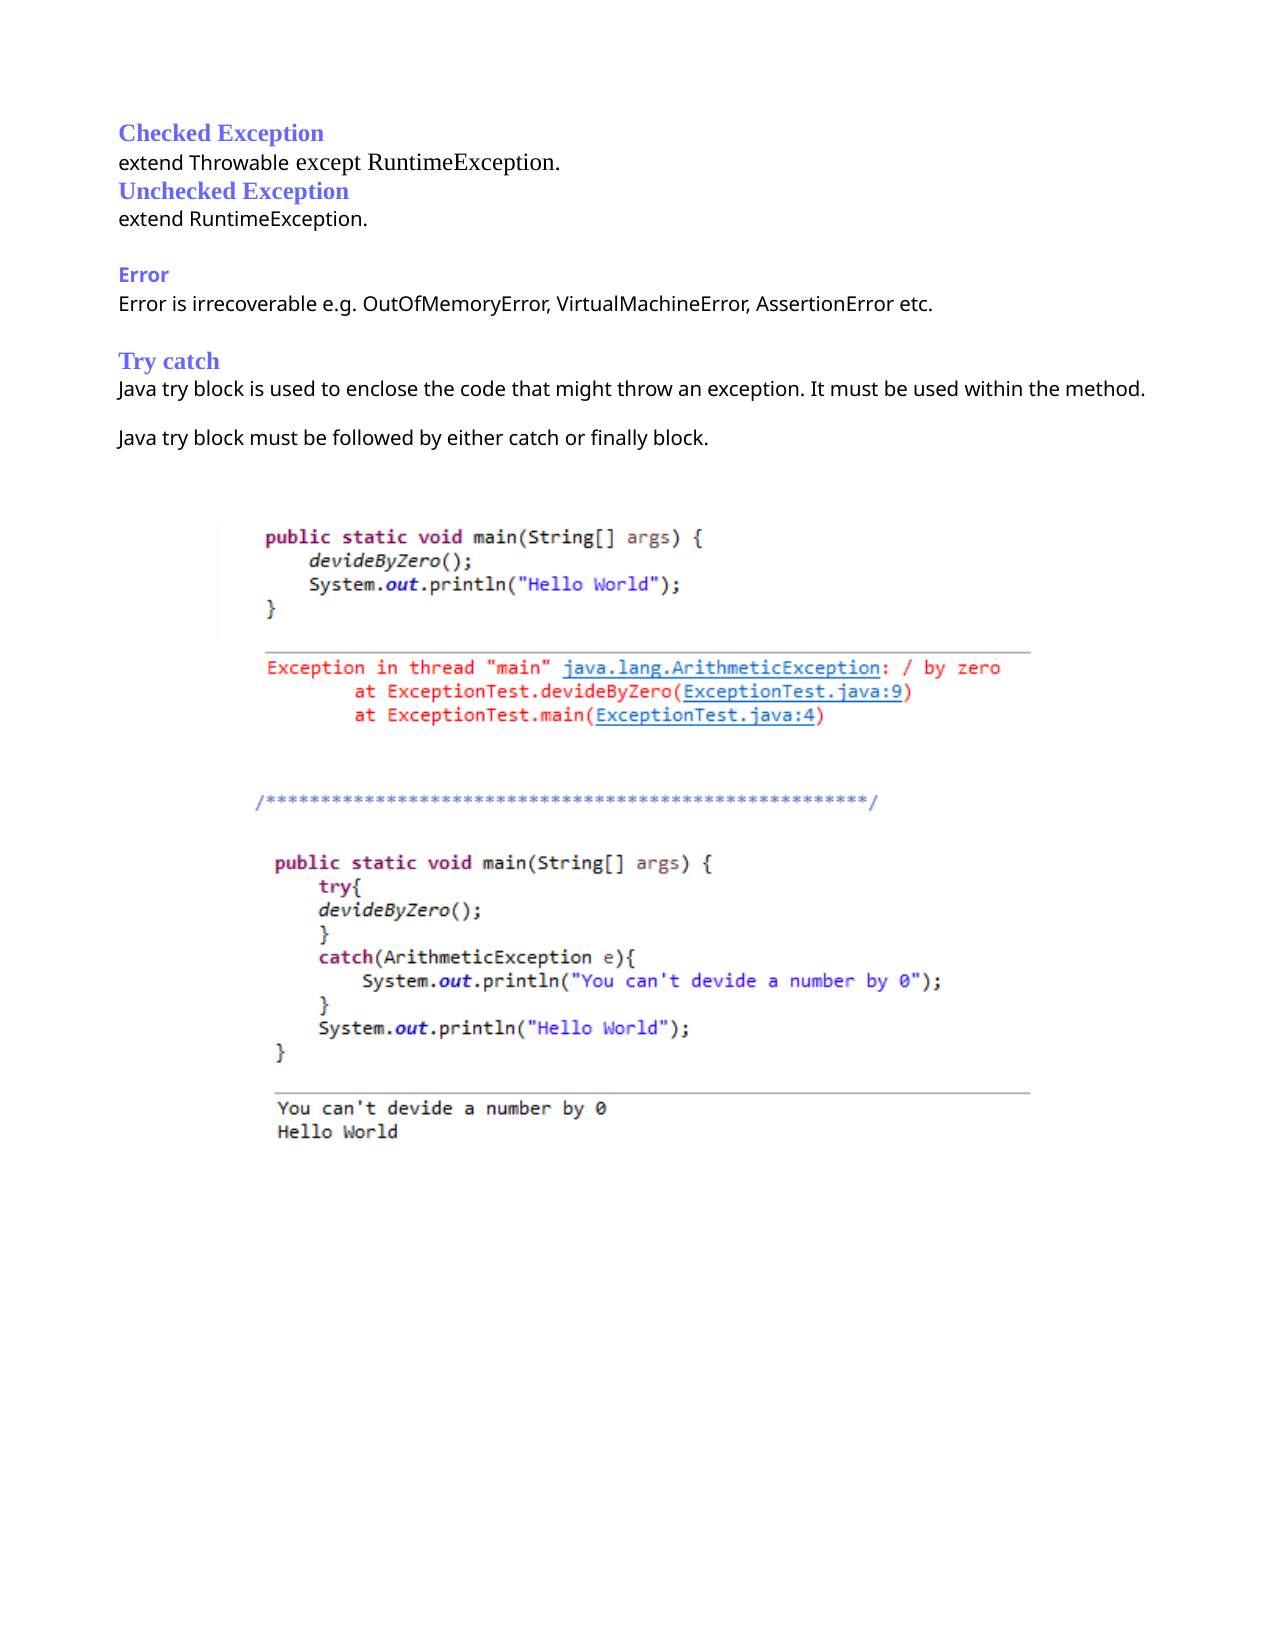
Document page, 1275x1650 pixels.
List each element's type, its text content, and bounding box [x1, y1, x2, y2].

text Java try block must be followed by either catch or finally block. [118, 415, 1157, 451]
text Error is irrecoverable e.g. OutOfMemoryError, VirtualMachineError, AssertionError etc. [118, 288, 1157, 317]
text extend Throwable except RuntimeException. [118, 147, 1157, 176]
text Error [118, 260, 1157, 288]
text extend RuntimeException. [118, 205, 1157, 233]
text Try catch [118, 346, 1157, 375]
text Checked Exception [118, 118, 1157, 147]
text Java try block is used to enclose the code that might throw an exception. It must be used within the method. [118, 375, 1157, 402]
text Unchecked Exception [118, 176, 1157, 205]
